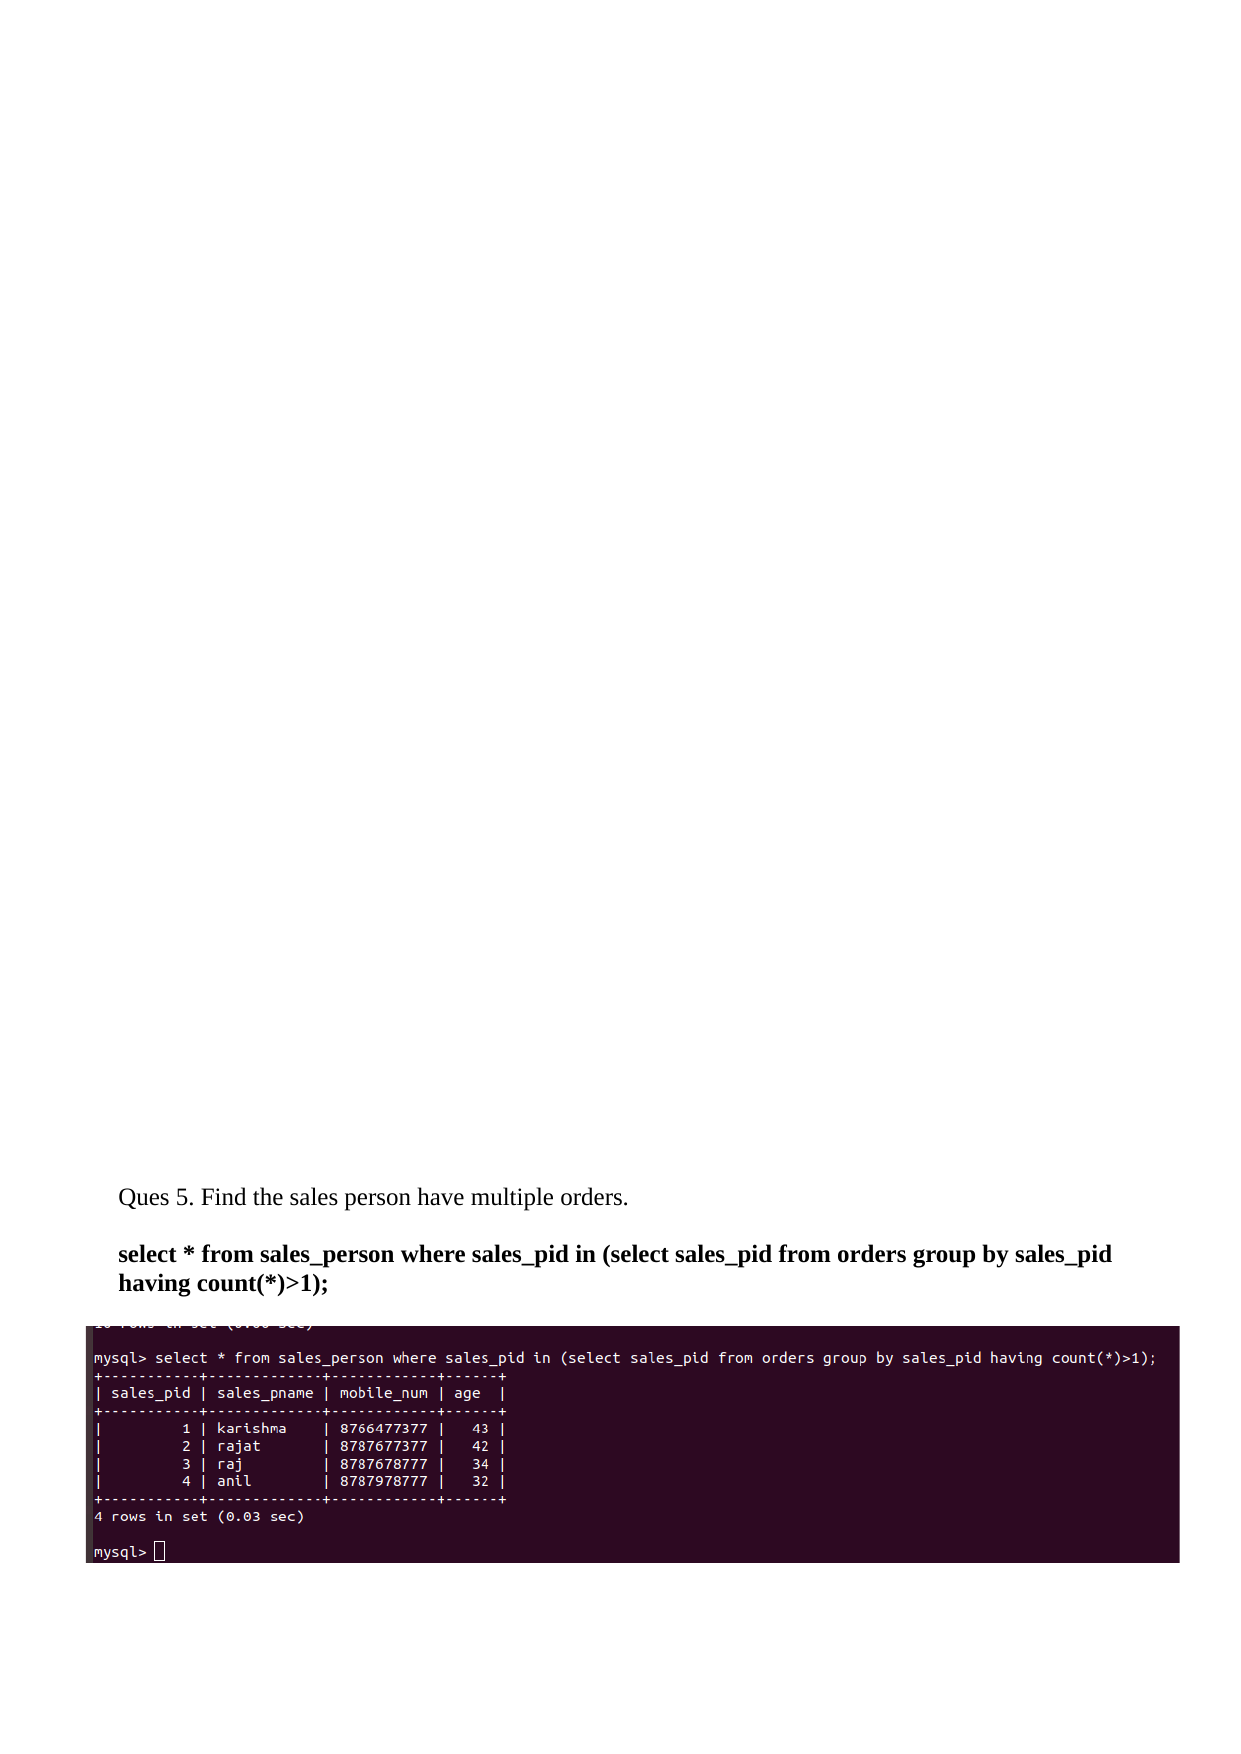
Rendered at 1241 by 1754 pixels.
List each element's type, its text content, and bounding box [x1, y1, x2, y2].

text select * from sales_person where sales_pid in (select sales_pid from orders group by sales_pid having count(*)>1); [118, 1239, 1122, 1297]
text Ques 5. Find the sales person have multiple orders. [118, 1182, 1122, 1211]
